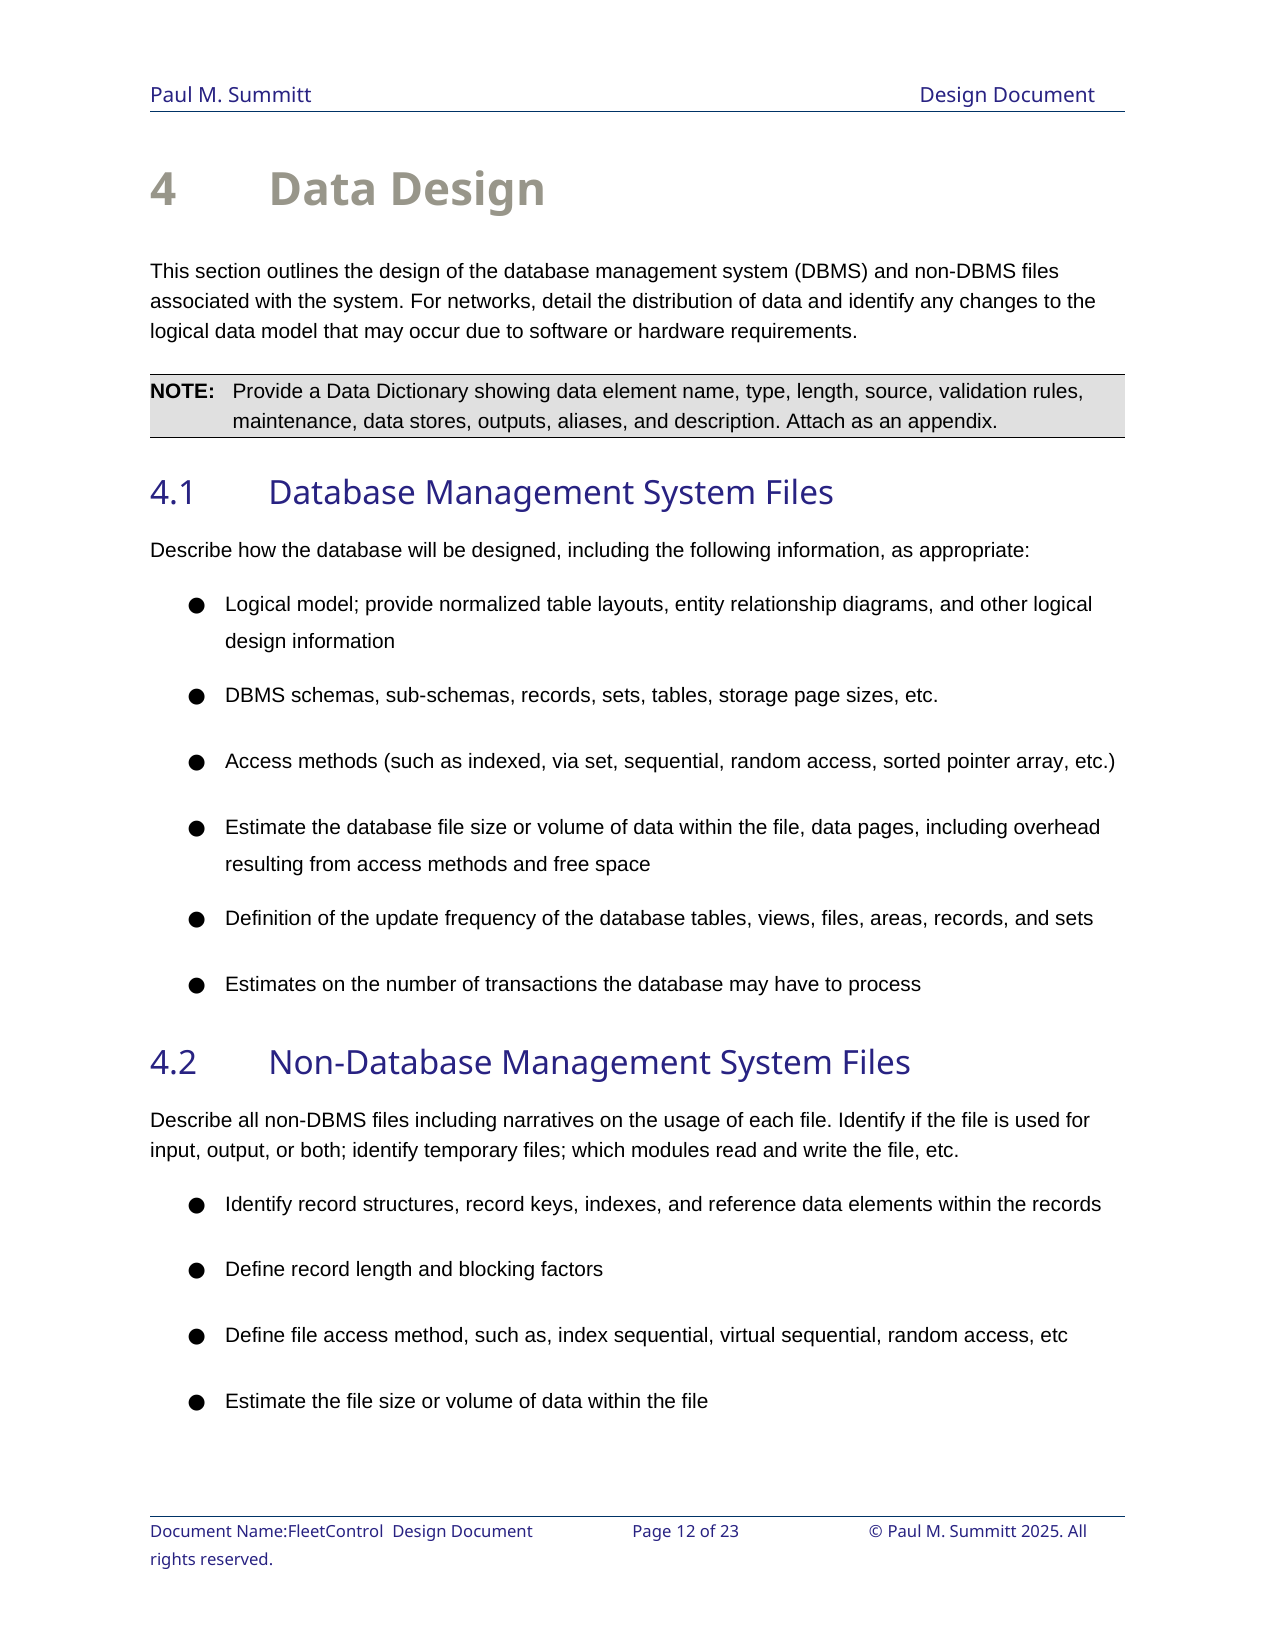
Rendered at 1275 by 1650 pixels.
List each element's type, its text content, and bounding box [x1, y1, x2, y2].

list Define file access method, such as, index sequential, virtual sequential, random access, etc [187, 1312, 1125, 1354]
list Identify record structures, record keys, indexes, and reference data elements within the records [187, 1180, 1125, 1223]
text Describe how the database will be designed, including the following information, as appropriate: [150, 538, 1125, 562]
list Estimate the file size or volume of data within the file [187, 1378, 1125, 1420]
subtitle Non-Database Management System Files [150, 1039, 1125, 1084]
list Estimate the database file size or volume of data within the file, data pages, including overhead resulting from access methods and free space [187, 803, 1125, 876]
list DBMS schemas, sub-schemas, records, sets, tables, storage page sizes, etc. [187, 672, 1125, 714]
text Describe all non-DBMS files including narratives on the usage of each file. Identify if the file is used for input, output, or both; identify temporary files; which modules read and write the file, etc. [150, 1108, 1125, 1162]
list Provide a Data Dictionary showing data element name, type, length, source, validation rules, maintenance, data stores, outputs, aliases, and description. Attach as an appendix. [150, 375, 1125, 437]
list Estimates on the number of transactions the database may have to process [187, 960, 1125, 1003]
subtitle Data Design [150, 156, 1125, 219]
list Definition of the update frequency of the database tables, views, files, areas, records, and sets [187, 894, 1125, 937]
subtitle Database Management System Files [150, 469, 1125, 514]
list Access methods (such as indexed, via set, sequential, random access, sorted pointer array, etc.) [187, 738, 1125, 780]
list Define record length and blocking factors [187, 1246, 1125, 1289]
text This section outlines the design of the database management system (DBMS) and non-DBMS files associated with the system. For networks, detail the distribution of data and identify any changes to the logical data model that may occur due to software or hardware requirements. [150, 259, 1125, 343]
list Logical model; provide normalized table layouts, entity relationship diagrams, and other logical design information [187, 581, 1125, 653]
